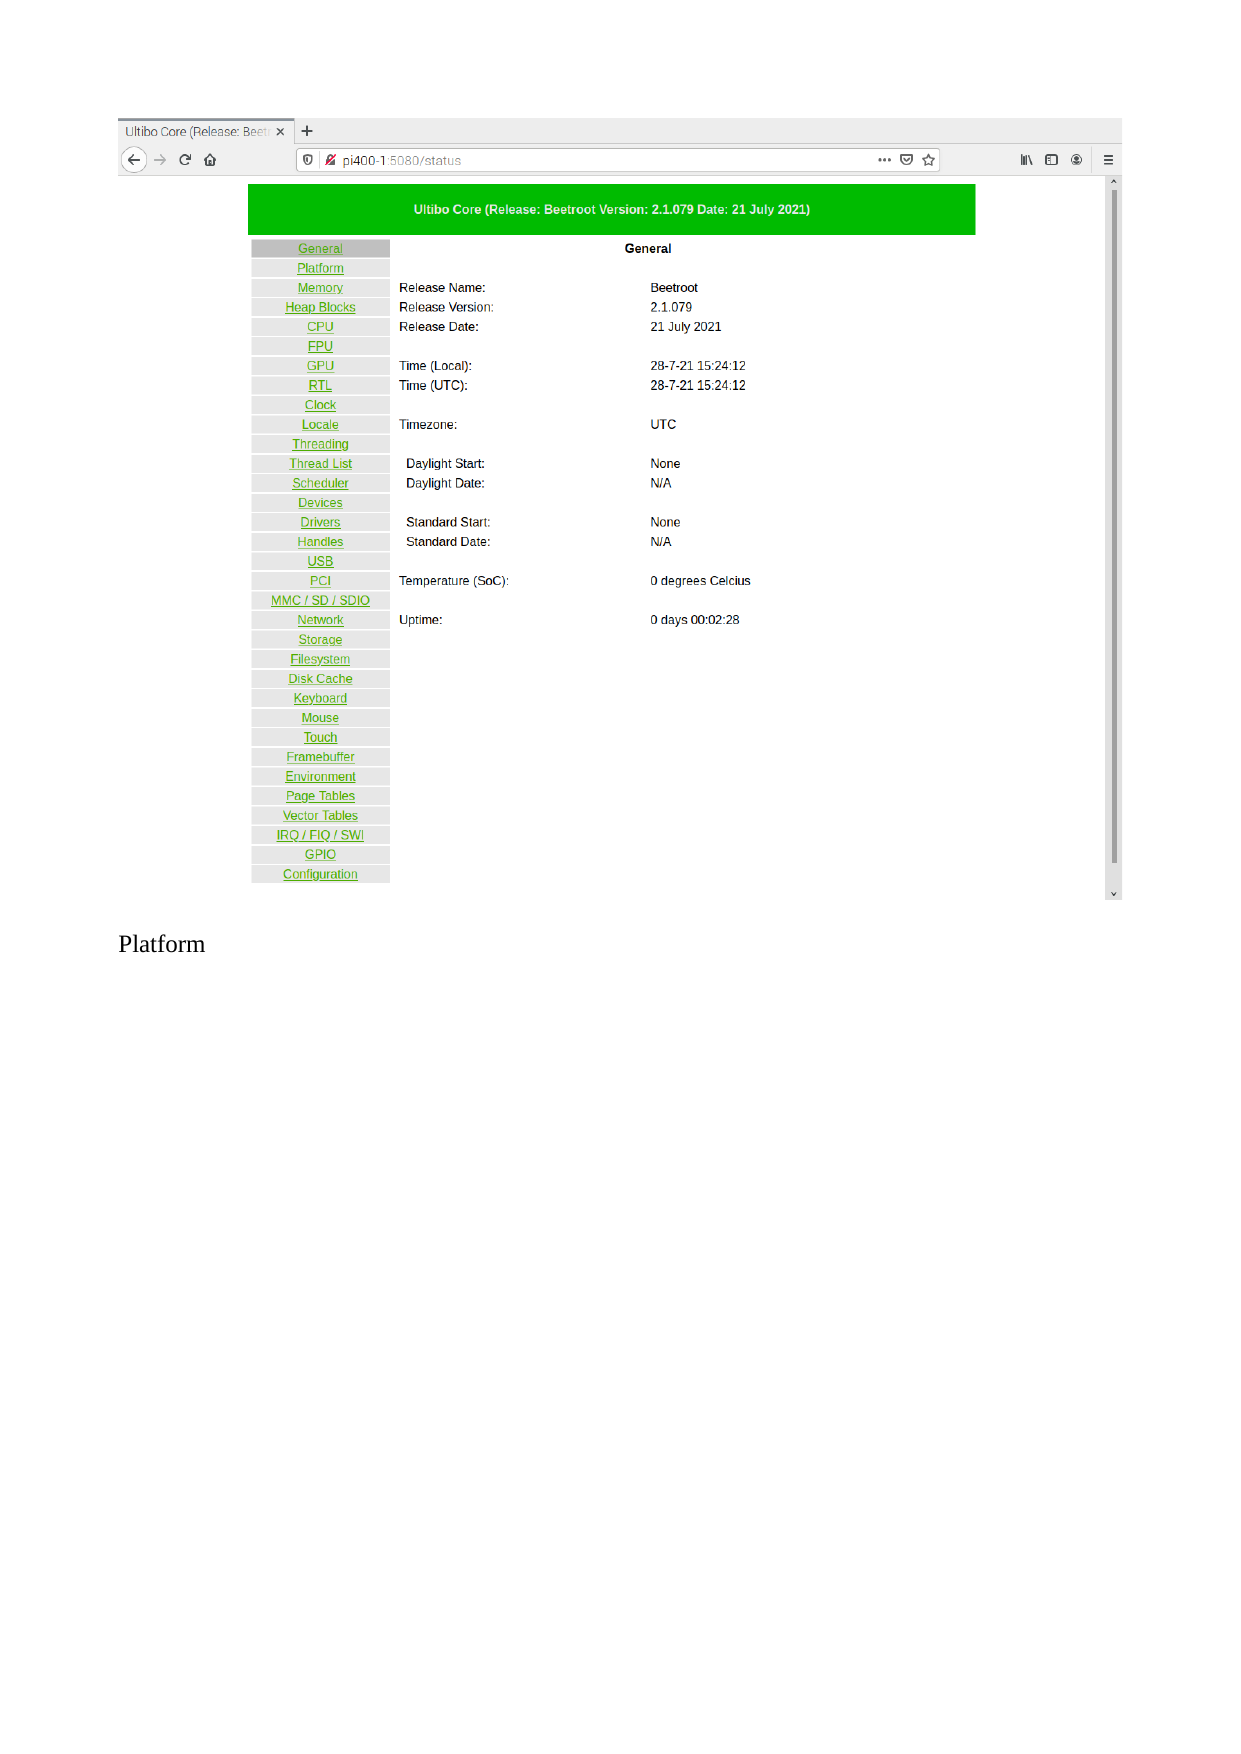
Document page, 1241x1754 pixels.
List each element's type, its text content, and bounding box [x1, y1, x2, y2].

picture [118, 118, 1123, 900]
text Platform [118, 929, 1122, 957]
